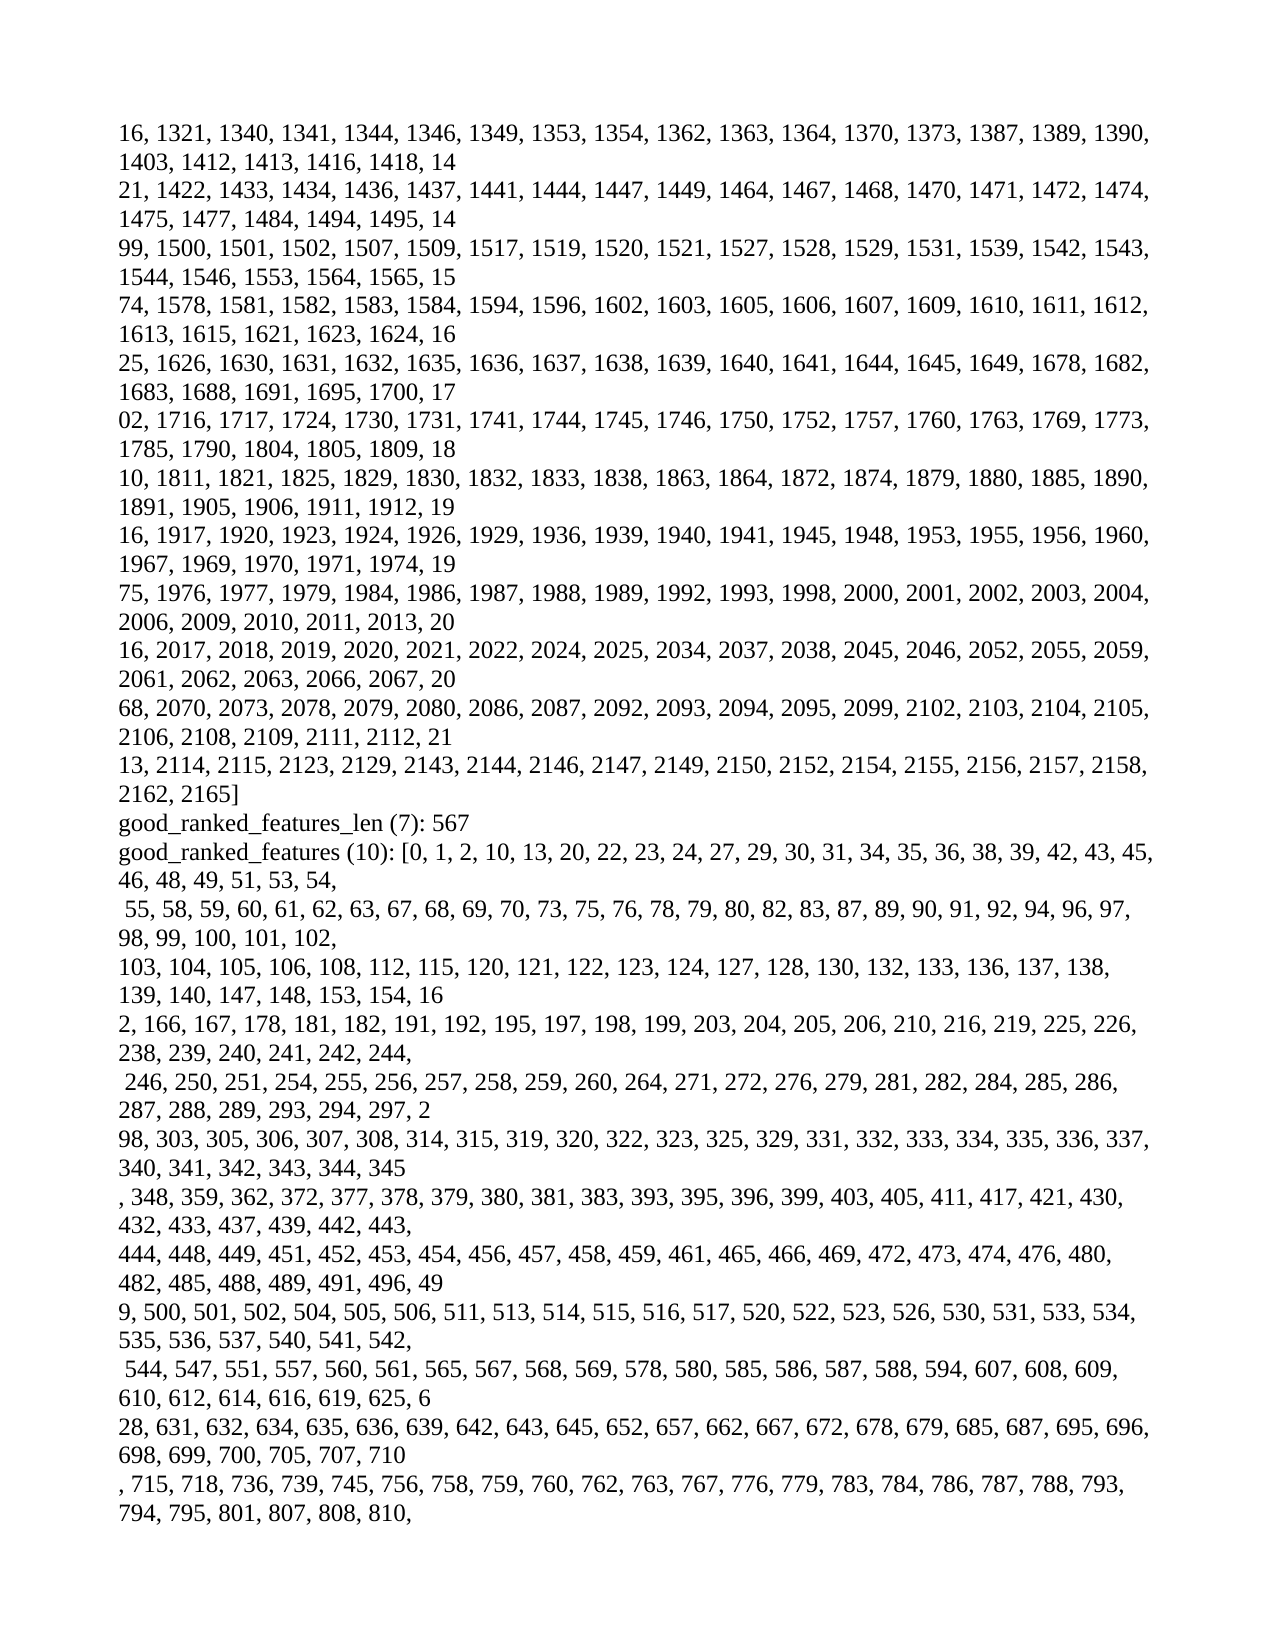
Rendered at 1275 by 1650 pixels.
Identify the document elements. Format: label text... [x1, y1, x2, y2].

text , 348, 359, 362, 372, 377, 378, 379, 380, 381, 383, 393, 395, 396, 399, 403, 405, 411, 417, 421, 430, 432, 433, 437, 439, 442, 443, [118, 1182, 1157, 1239]
text 98, 303, 305, 306, 307, 308, 314, 315, 319, 320, 322, 323, 325, 329, 331, 332, 333, 334, 335, 336, 337, 340, 341, 342, 343, 344, 345 [118, 1124, 1157, 1182]
text 16, 1917, 1920, 1923, 1924, 1926, 1929, 1936, 1939, 1940, 1941, 1945, 1948, 1953, 1955, 1956, 1960, 1967, 1969, 1970, 1971, 1974, 19 [118, 521, 1157, 578]
text 2, 166, 167, 178, 181, 182, 191, 192, 195, 197, 198, 199, 203, 204, 205, 206, 210, 216, 219, 225, 226, 238, 239, 240, 241, 242, 244, [118, 1009, 1157, 1067]
text 16, 1321, 1340, 1341, 1344, 1346, 1349, 1353, 1354, 1362, 1363, 1364, 1370, 1373, 1387, 1389, 1390, 1403, 1412, 1413, 1416, 1418, 14 [118, 118, 1157, 176]
text 02, 1716, 1717, 1724, 1730, 1731, 1741, 1744, 1745, 1746, 1750, 1752, 1757, 1760, 1763, 1769, 1773, 1785, 1790, 1804, 1805, 1809, 18 [118, 406, 1157, 463]
text , 715, 718, 736, 739, 745, 756, 758, 759, 760, 762, 763, 767, 776, 779, 783, 784, 786, 787, 788, 793, 794, 795, 801, 807, 808, 810, [118, 1469, 1157, 1527]
text 28, 631, 632, 634, 635, 636, 639, 642, 643, 645, 652, 657, 662, 667, 672, 678, 679, 685, 687, 695, 696, 698, 699, 700, 705, 707, 710 [118, 1412, 1157, 1469]
text 55, 58, 59, 60, 61, 62, 63, 67, 68, 69, 70, 73, 75, 76, 78, 79, 80, 82, 83, 87, 89, 90, 91, 92, 94, 96, 97, 98, 99, 100, 101, 102, [118, 894, 1157, 952]
text 99, 1500, 1501, 1502, 1507, 1509, 1517, 1519, 1520, 1521, 1527, 1528, 1529, 1531, 1539, 1542, 1543, 1544, 1546, 1553, 1564, 1565, 15 [118, 233, 1157, 291]
text 13, 2114, 2115, 2123, 2129, 2143, 2144, 2146, 2147, 2149, 2150, 2152, 2154, 2155, 2156, 2157, 2158, 2162, 2165] [118, 751, 1157, 808]
text 9, 500, 501, 502, 504, 505, 506, 511, 513, 514, 515, 516, 517, 520, 522, 523, 526, 530, 531, 533, 534, 535, 536, 537, 540, 541, 542, [118, 1297, 1157, 1354]
text 21, 1422, 1433, 1434, 1436, 1437, 1441, 1444, 1447, 1449, 1464, 1467, 1468, 1470, 1471, 1472, 1474, 1475, 1477, 1484, 1494, 1495, 14 [118, 176, 1157, 233]
text good_ranked_features_len (7): 567 [118, 808, 1157, 837]
text 246, 250, 251, 254, 255, 256, 257, 258, 259, 260, 264, 271, 272, 276, 279, 281, 282, 284, 285, 286, 287, 288, 289, 293, 294, 297, 2 [118, 1067, 1157, 1124]
text 68, 2070, 2073, 2078, 2079, 2080, 2086, 2087, 2092, 2093, 2094, 2095, 2099, 2102, 2103, 2104, 2105, 2106, 2108, 2109, 2111, 2112, 21 [118, 693, 1157, 751]
text 103, 104, 105, 106, 108, 112, 115, 120, 121, 122, 123, 124, 127, 128, 130, 132, 133, 136, 137, 138, 139, 140, 147, 148, 153, 154, 16 [118, 952, 1157, 1009]
text 74, 1578, 1581, 1582, 1583, 1584, 1594, 1596, 1602, 1603, 1605, 1606, 1607, 1609, 1610, 1611, 1612, 1613, 1615, 1621, 1623, 1624, 16 [118, 291, 1157, 348]
text 544, 547, 551, 557, 560, 561, 565, 567, 568, 569, 578, 580, 585, 586, 587, 588, 594, 607, 608, 609, 610, 612, 614, 616, 619, 625, 6 [118, 1354, 1157, 1412]
text 444, 448, 449, 451, 452, 453, 454, 456, 457, 458, 459, 461, 465, 466, 469, 472, 473, 474, 476, 480, 482, 485, 488, 489, 491, 496, 49 [118, 1239, 1157, 1297]
text 25, 1626, 1630, 1631, 1632, 1635, 1636, 1637, 1638, 1639, 1640, 1641, 1644, 1645, 1649, 1678, 1682, 1683, 1688, 1691, 1695, 1700, 17 [118, 348, 1157, 406]
text 16, 2017, 2018, 2019, 2020, 2021, 2022, 2024, 2025, 2034, 2037, 2038, 2045, 2046, 2052, 2055, 2059, 2061, 2062, 2063, 2066, 2067, 20 [118, 636, 1157, 693]
text 10, 1811, 1821, 1825, 1829, 1830, 1832, 1833, 1838, 1863, 1864, 1872, 1874, 1879, 1880, 1885, 1890, 1891, 1905, 1906, 1911, 1912, 19 [118, 463, 1157, 521]
text 75, 1976, 1977, 1979, 1984, 1986, 1987, 1988, 1989, 1992, 1993, 1998, 2000, 2001, 2002, 2003, 2004, 2006, 2009, 2010, 2011, 2013, 20 [118, 578, 1157, 636]
text good_ranked_features (10): [0, 1, 2, 10, 13, 20, 22, 23, 24, 27, 29, 30, 31, 34, 35, 36, 38, 39, 42, 43, 45, 46, 48, 49, 51, 53, 54, [118, 837, 1157, 894]
